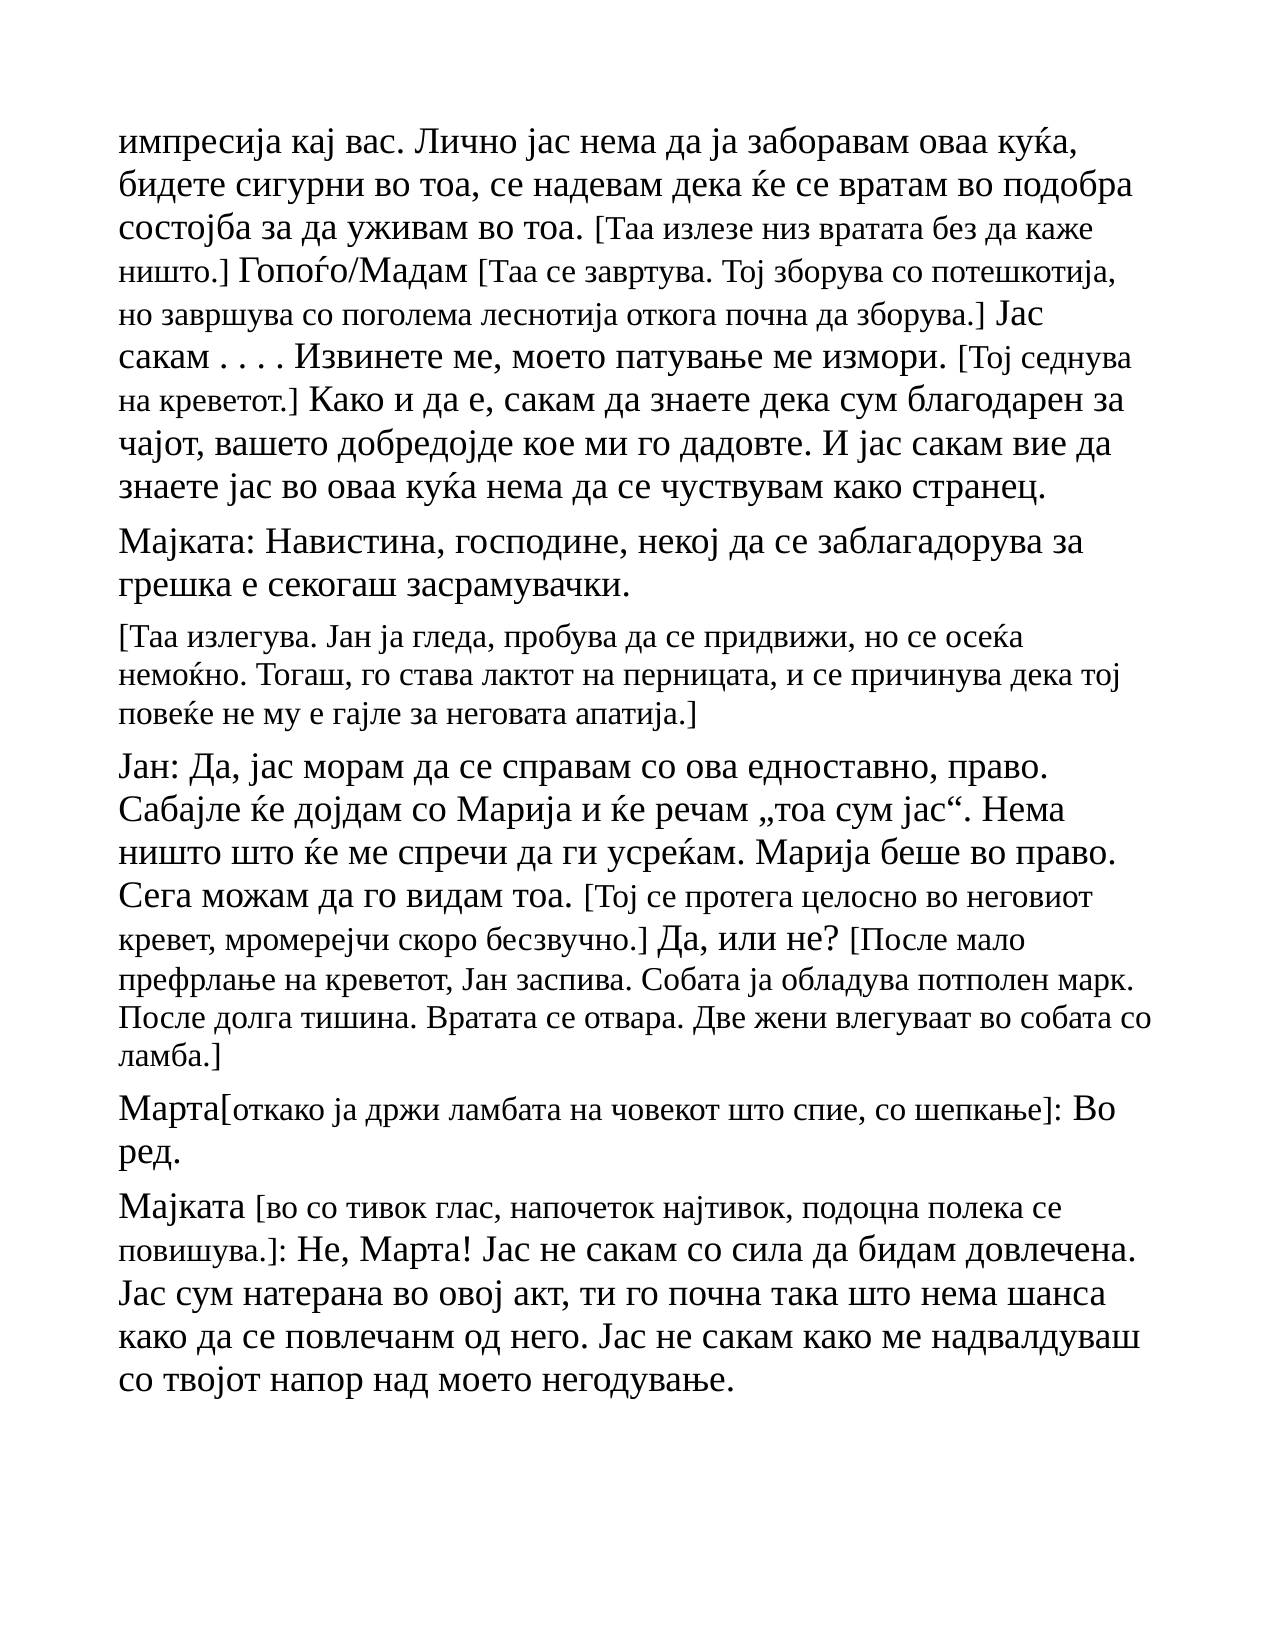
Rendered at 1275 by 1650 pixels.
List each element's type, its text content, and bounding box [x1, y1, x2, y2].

text Марта[откако ја држи ламбата на човекот што спие, со шепкање]: Во ред. [118, 1086, 1157, 1172]
text импресија кај вас. Лично јас нема да ја заборавам оваа куќа, бидете сигурни во тоа, се надевам дека ќе се вратам во подобра состојба за да уживам во тоа. [Таа излезе низ вратата без да каже ништо.] Гопоѓо/Мадам [Таа се завртува. Тој зборува со потешкотија, но завршува со поголема леснотија откога почна да зборува.] Јас сакам . . . . Извинете ме, моето патување ме измори. [Тој седнува на креветот.] Како и да е, сакам да знаете дека сум благодарен за чајот, вашето добредојде кое ми го дадовте. И јас сакам вие да знаете јас во оваа куќа нема да се чуствувам како странец. [118, 118, 1157, 506]
text Мајката [во со тивок глас, напочеток најтивок, подоцна полека се повишува.]: Не, Марта! Јас не сакам со сила да бидам довлечена. Јас сум натерана во овој акт, ти го почна така што нема шанса како да се повлечанм од него. Јас не сакам како ме надвалдуваш со твојот напор над моето негодување. [118, 1184, 1157, 1399]
text [Таа излегува. Јан ја гледа, пробува да се придвижи, но се осеќа немоќно. Тогаш, го става лактот на перницата, и се причинува дека тој повеќе не му е гајле за неговата апатија.] [118, 616, 1157, 731]
text Јан: Да, јас морам да се справам со ова едноставно, право. Сабајле ќе дојдам со Марија и ќе речам „тоа сум јас“. Нема ништо што ќе ме спречи да ги усреќам. Марија беше во право. Сега можам да го видам тоа. [Тој се протега целосно во неговиот кревет, мромерејчи скоро бесзвучно.] Да, или не? [После мало префрлање на креветот, Јан заспива. Собата ја обладува потполен марк. После долга тишина. Вратата се отвара. Две жени влегуваат во собата со ламба.] [118, 743, 1157, 1074]
text Мајката: Навистина, господине, некој да се заблагадорува за грешка е секогаш засрамувачки. [118, 518, 1157, 604]
